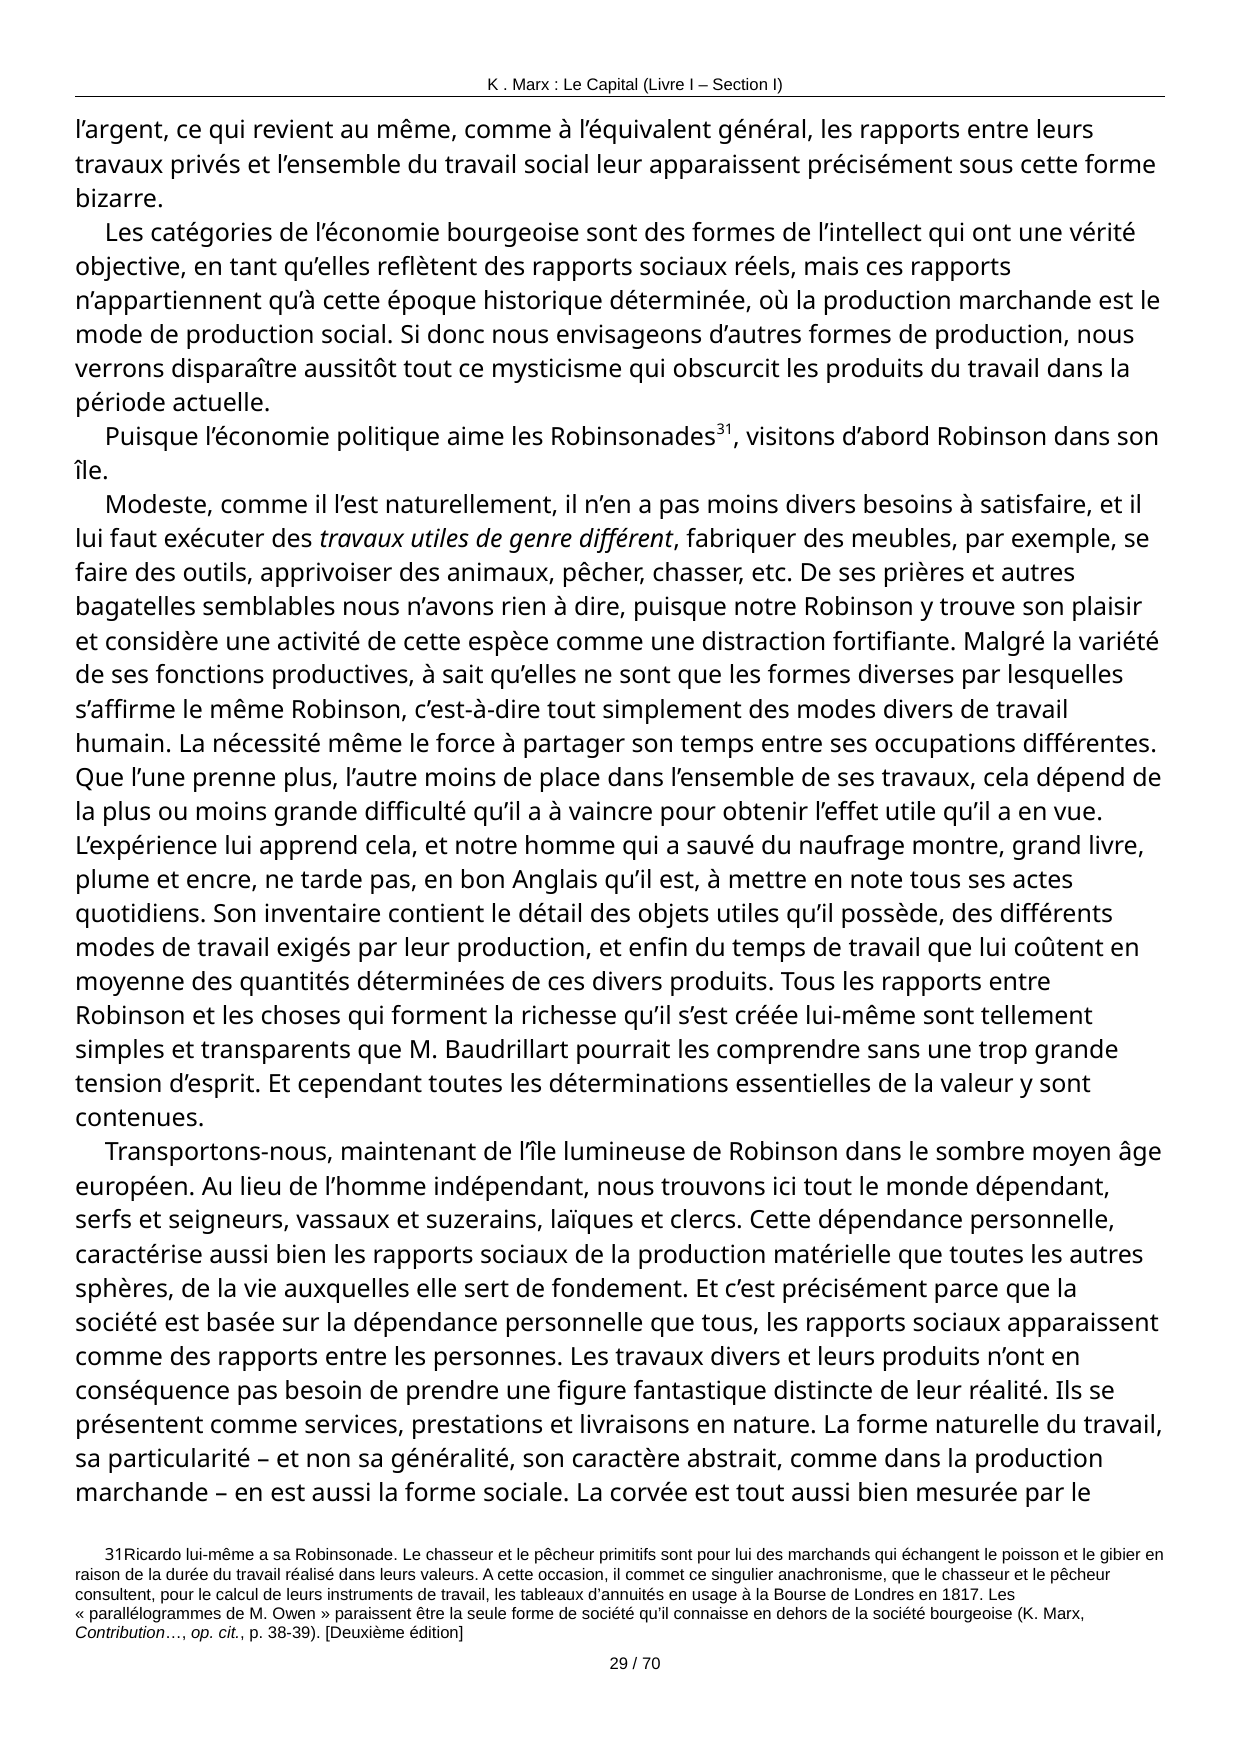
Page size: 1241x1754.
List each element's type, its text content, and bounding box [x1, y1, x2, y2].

text Ricardo lui-même a sa Robinsonade. Le chasseur et le pêcheur primitifs sont pour lui des marchands qui échangent le poisson et le gibier en raison de la durée du travail réalisé dans leurs valeurs. A cette occasion, il commet ce singulier anachronisme, que le chasseur et le pêcheur consultent, pour le calcul de leurs instruments de travail, les tableaux d’annuités en usage à la Bourse de Londres en 1817. Les « parallélogrammes de M. Owen » paraissent être la seule forme de société qu’il connaisse en dehors de la société bourgeoise (K. Marx, Contribution…, op. cit., p. 38-39). [Deuxième édition] [75, 1542, 1165, 1642]
text Les catégories de l’économie bourgeoise sont des formes de l’intellect qui ont une vérité objective, en tant qu’elles reflètent des rapports sociaux réels, mais ces rapports n’appartiennent qu’à cette époque historique déterminée, où la production marchande est le mode de production social. Si donc nous envisageons d’autres formes de production, nous verrons disparaître aussitôt tout ce mysticisme qui obscurcit les produits du travail dans la période actuelle. [75, 214, 1165, 419]
text Modeste, comme il l’est naturellement, il n’en a pas moins divers besoins à satisfaire, et il lui faut exécuter des travaux utiles de genre différent, fabriquer des meubles, par exemple, se faire des outils, apprivoiser des animaux, pêcher, chasser, etc. De ses prières et autres bagatelles semblables nous n’avons rien à dire, puisque notre Robinson y trouve son plaisir et considère une activité de cette espèce comme une distraction fortifiante. Malgré la variété de ses fonctions productives, à sait qu’elles ne sont que les formes diverses par lesquelles s’affirme le même Robinson, c’est-à-dire tout simplement des modes divers de travail humain. La nécessité même le force à partager son temps entre ses occupations différentes. Que l’une prenne plus, l’autre moins de place dans l’ensemble de ses travaux, cela dépend de la plus ou moins grande difficulté qu’il a à vaincre pour obtenir l’effet utile qu’il a en vue. L’expérience lui apprend cela, et notre homme qui a sauvé du naufrage montre, grand livre, plume et encre, ne tarde pas, en bon Anglais qu’il est, à mettre en note tous ses actes quotidiens. Son inventaire contient le détail des objets utiles qu’il possède, des différents modes de travail exigés par leur production, et enfin du temps de travail que lui coûtent en moyenne des quantités déterminées de ces divers produits. Tous les rapports entre Robinson et les choses qui forment la richesse qu’il s’est créée lui-même sont tellement simples et transparents que M. Baudrillart pourrait les comprendre sans une trop grande tension d’esprit. Et cependant toutes les déterminations essentielles de la valeur y sont contenues. [75, 487, 1165, 1134]
text l’argent, ce qui revient au même, comme à l’équivalent général, les rapports entre leurs travaux privés et l’ensemble du travail social leur apparaissent précisément sous cette forme bizarre. [75, 112, 1165, 214]
text Transportons-nous, maintenant de l’île lumineuse de Robinson dans le sombre moyen âge européen. Au lieu de l’homme indépendant, nous trouvons ici tout le monde dépendant, serfs et seigneurs, vassaux et suzerains, laïques et clercs. Cette dépendance personnelle, caractérise aussi bien les rapports sociaux de la production matérielle que toutes les autres sphères, de la vie auxquelles elle sert de fondement. Et c’est précisément parce que la société est basée sur la dépendance personnelle que tous, les rapports sociaux apparaissent comme des rapports entre les personnes. Les travaux divers et leurs produits n’ont en conséquence pas besoin de prendre une figure fantastique distincte de leur réalité. Ils se présentent comme services, prestations et livraisons en nature. La forme naturelle du travail, sa particularité – et non sa généralité, son caractère abstrait, comme dans la production marchande – en est aussi la forme sociale. La corvée est tout aussi bien mesurée par le [75, 1134, 1165, 1509]
text Puisque l’économie politique aime les Robinsonades, visitons d’abord Robinson dans son île. [75, 419, 1165, 487]
